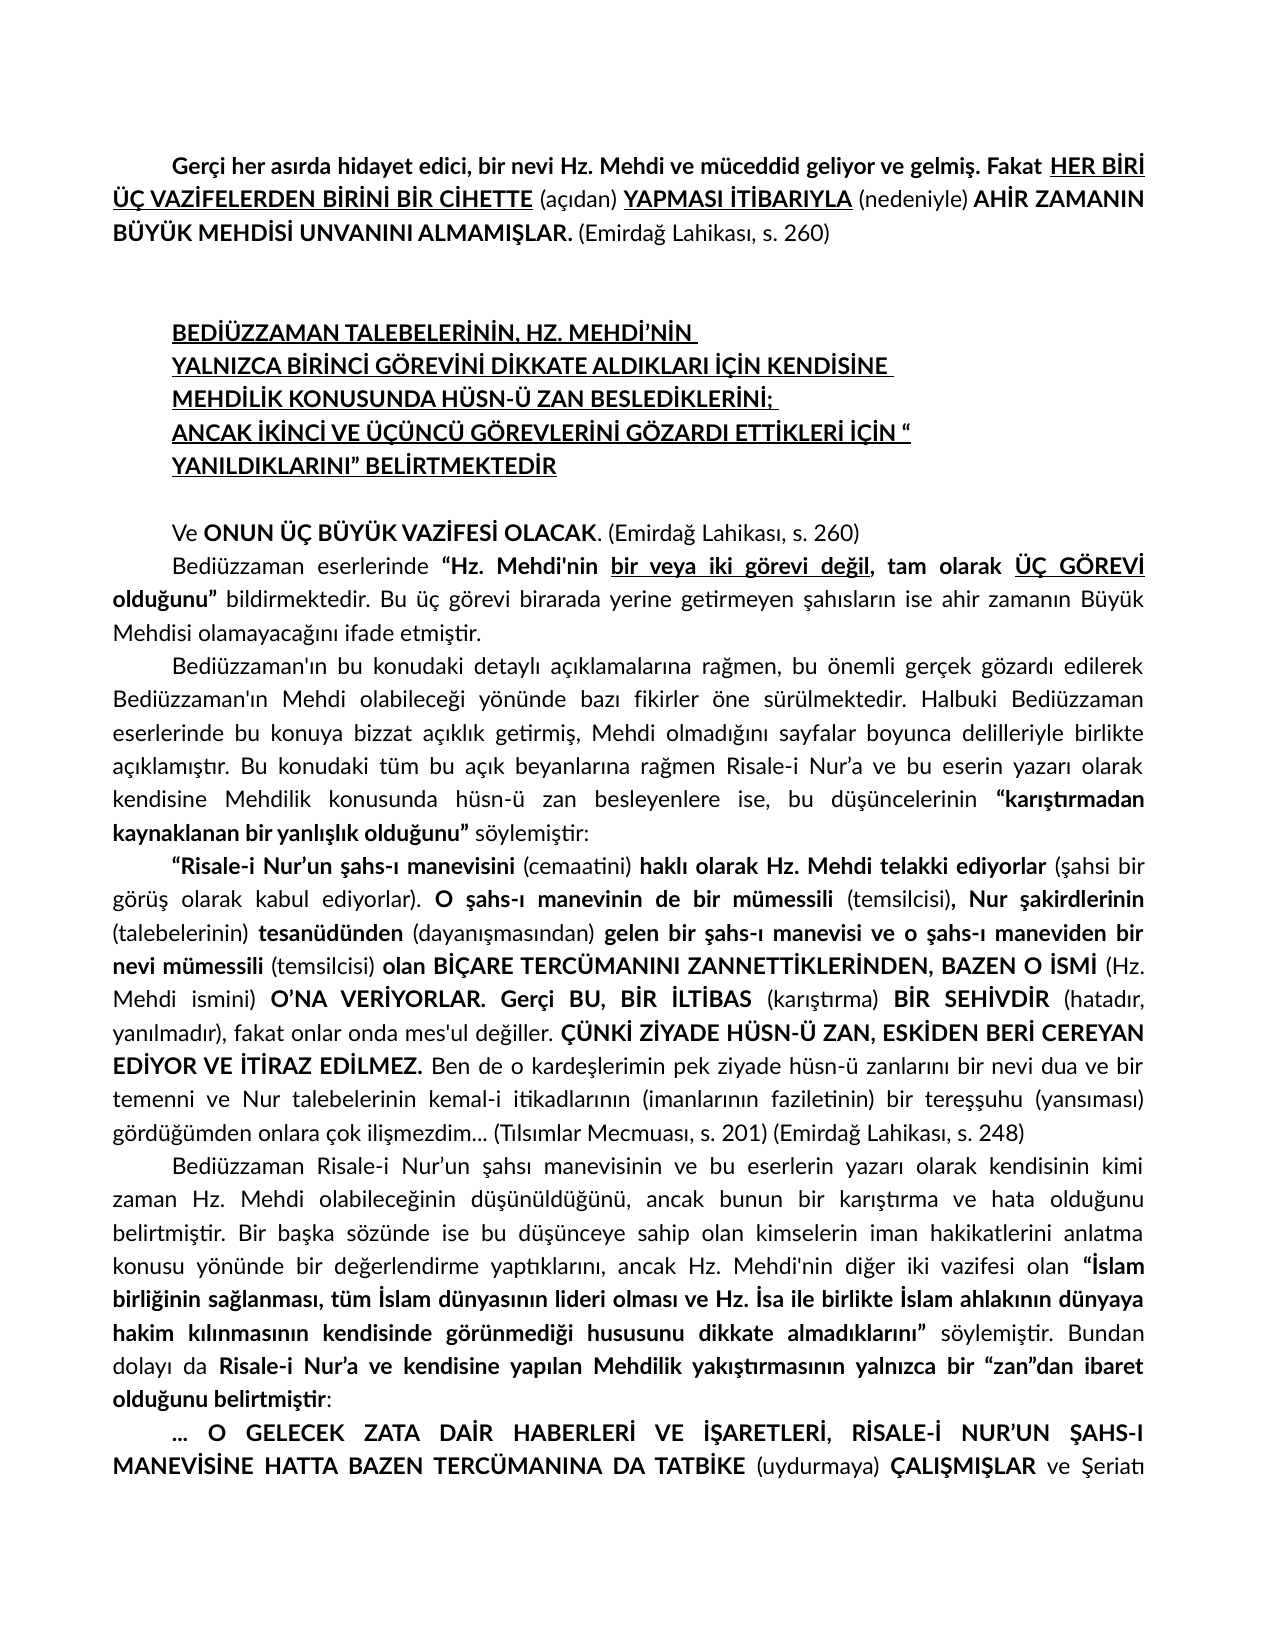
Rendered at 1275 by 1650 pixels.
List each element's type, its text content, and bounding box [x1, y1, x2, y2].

text ANCAK İKİNCİ VE ÜÇÜNCÜ GÖREVLERİNİ GÖZARDI ETTİKLERİ İÇİN “ [112, 414, 1145, 448]
text Bediüzzaman'ın bu konudaki detaylı açıklamalarına rağmen, bu önemli gerçek gözardı edilerek Bediüzzaman'ın Mehdi olabileceği yönünde bazı fikirler öne sürülmektedir. Halbuki Bediüzzaman eserlerinde bu konuya bizzat açıklık getirmiş, Mehdi olmadığını sayfalar boyunca delilleriyle birlikte açıklamıştır. Bu konudaki tüm bu açık beyanlarına rağmen Risale-i Nur’a ve bu eserin yazarı olarak kendisine Mehdilik konusunda hüsn-ü zan besleyenlere ise, bu düşüncelerinin “karıştırmadan kaynaklanan bir yanlışlık olduğunu” söylemiştir: [112, 648, 1145, 848]
text YANILDIKLARINI” BELİRTMEKTEDİR [112, 448, 1145, 481]
text Bediüzzaman Risale-i Nur’un şahsı manevisinin ve bu eserlerin yazarı olarak kendisinin kimi zaman Hz. Mehdi olabileceğinin düşünüldüğünü, ancak bunun bir karıştırma ve hata olduğunu belirtmiştir. Bir başka sözünde ise bu düşünceye sahip olan kimselerin iman hakikatlerini anlatma konusu yönünde bir değerlendirme yaptıklarını, ancak Hz. Mehdi'nin diğer iki vazifesi olan “İslam birliğinin sağlanması, tüm İslam dünyasının lideri olması ve Hz. İsa ile birlikte İslam ahlakının dünyaya hakim kılınmasının kendisinde görünmediği hususunu dikkate almadıklarını” söylemiştir. Bundan dolayı da Risale-i Nur’a ve kendisine yapılan Mehdilik yakıştırmasının yalnızca bir “zan”dan ibaret olduğunu belirtmiştir: [112, 1148, 1145, 1414]
text YALNIZCA BİRİNCİ GÖREVİNİ DİKKATE ALDIKLARI İÇİN KENDİSİNE [112, 348, 1145, 381]
text Bediüzzaman eserlerinde “Hz. Mehdi'nin bir veya iki görevi değil, tam olarak üç görevi olduğunu” bildirmektedir. Bu üç görevi birarada yerine getirmeyen şahısların ise ahir zamanın Büyük Mehdisi olamayacağını ifade etmiştir. [112, 548, 1145, 648]
text Ve ONUN ÜÇ BÜYÜK VAZİFESİ OLACAK. (Emirdağ Lahikası, s. 260) [112, 514, 1145, 548]
text ... O GELECEK ZATA DAİR HABERLERİ VE İŞARETLERİ, RİSALE-İ NUR’UN ŞAHS-I MANEVİSİNE HATTA BAZEN TERCÜMANINA DA TATBİKE (uydurmaya) ÇALIŞMIŞLAR ve Şeriatı [112, 1414, 1145, 1481]
text BEDİÜZZAMAN TALEBELERİNİN, HZ. MEHDİ’NİN [112, 314, 1145, 348]
text “Risale-i Nur’un şahs-ı manevisini (cemaatini) haklı olarak Hz. Mehdi telakki ediyorlar (şahsi bir görüş olarak kabul ediyorlar). O şahs-ı manevinin de bir mümessili (temsilcisi), Nur şakirdlerinin (talebelerinin) tesanüdünden (dayanışmasından) gelen bir şahs-ı manevisi ve o şahs-ı maneviden bir nevi mümessili (temsilcisi) olan BİÇARE TERCÜMANINI ZANNETTİKLERİNDEN, BAZEN O İSMİ (Hz. Mehdi ismini) O’NA VERİYORLAR. Gerçi BU, BİR İLTİBAS (karıştırma) BİR SEHİVDİR (hatadır, yanılmadır), fakat onlar onda mes'ul değiller. Çünkİ zİyade hÜsn-Ü zan, eskİden berİ cereyan edİyor ve İtİraz edİlmez. Ben de o kardeşlerimin pek ziyade hüsn-ü zanlarını bir nevi dua ve bir temenni ve Nur talebelerinin kemal-i itikadlarının (imanlarının faziletinin) bir tereşşuhu (yansıması) gördüğümden onlara çok ilişmezdim... (Tılsımlar Mecmuası, s. 201) (Emirdağ Lahikası, s. 248) [112, 848, 1145, 1148]
text Gerçi her asırda hidayet edici, bir nevi Hz. Mehdi ve müceddid geliyor ve gelmiş. Fakat her bİrİ üç vazİfelerden bİrİnİ bİr cİhette (açıdan) yapmasI İtİbarIyla (nedeniyle) AHİR zamanIn Büyük Mehdİsİ unvanInI almamIŞlar. (Emirdağ Lahikası, s. 260) [112, 148, 1145, 248]
text MEHDİLİK KONUSUNDA HÜSN-Ü ZAN BESLEDİKLERİNİ; [112, 381, 1145, 414]
